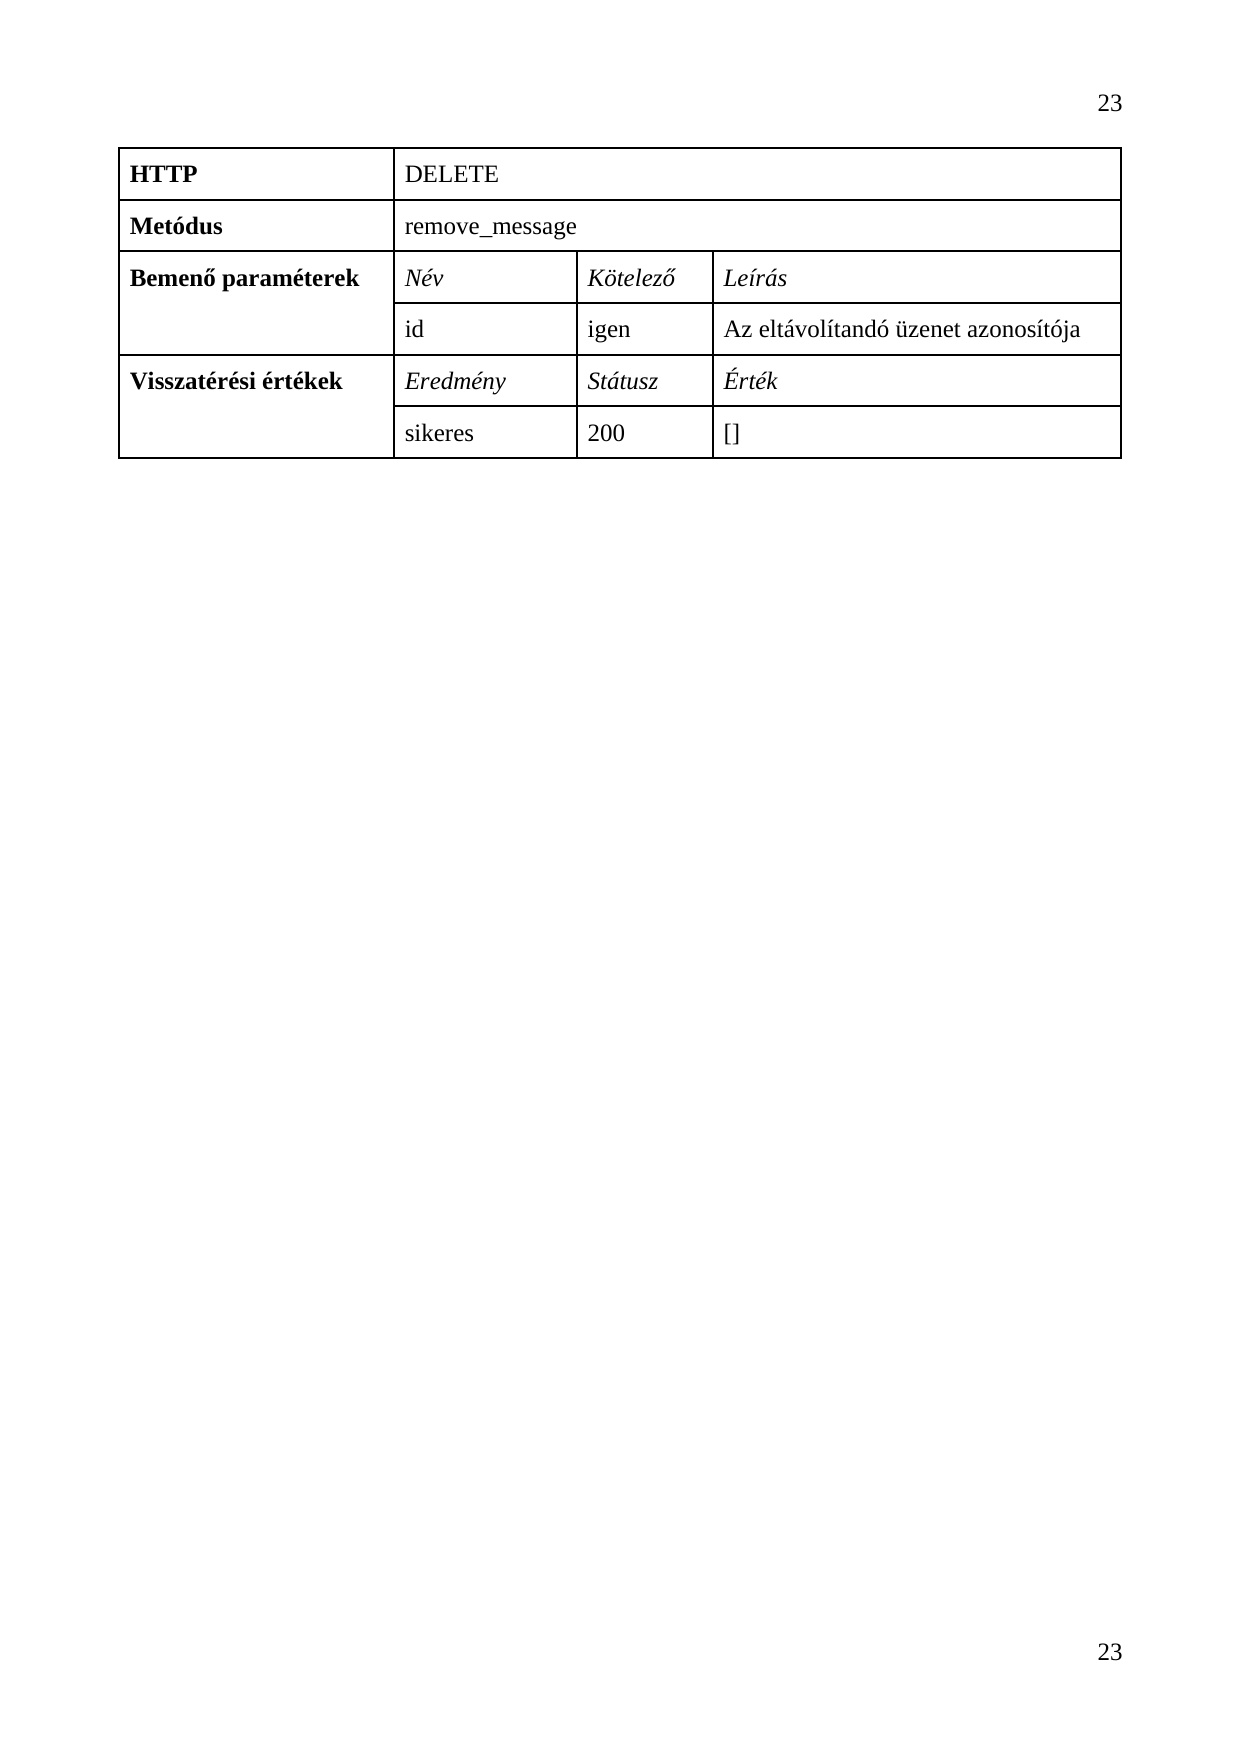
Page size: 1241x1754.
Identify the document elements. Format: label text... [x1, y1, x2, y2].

table_cell remove_message [395, 201, 1120, 250]
table_cell Eredmény [395, 356, 576, 405]
table_header HTTP [120, 149, 393, 198]
table_cell [] [714, 407, 1120, 457]
table_cell 200 [578, 407, 712, 457]
table_cell Metódus [120, 201, 393, 250]
table_cell Név [395, 252, 576, 302]
table_cell Érték [714, 356, 1120, 405]
table_cell Visszatérési értékek [120, 356, 393, 457]
table_cell Leírás [714, 252, 1120, 302]
table_cell Státusz [578, 356, 712, 405]
table_cell igen [578, 304, 712, 353]
table_header DELETE [395, 149, 1120, 198]
table_cell Az eltávolítandó üzenet azonosítója [714, 304, 1120, 353]
table_cell id [395, 304, 576, 353]
table_cell Kötelező [578, 252, 712, 302]
table_cell sikeres [395, 407, 576, 457]
table_cell Bemenő paraméterek [120, 252, 393, 353]
